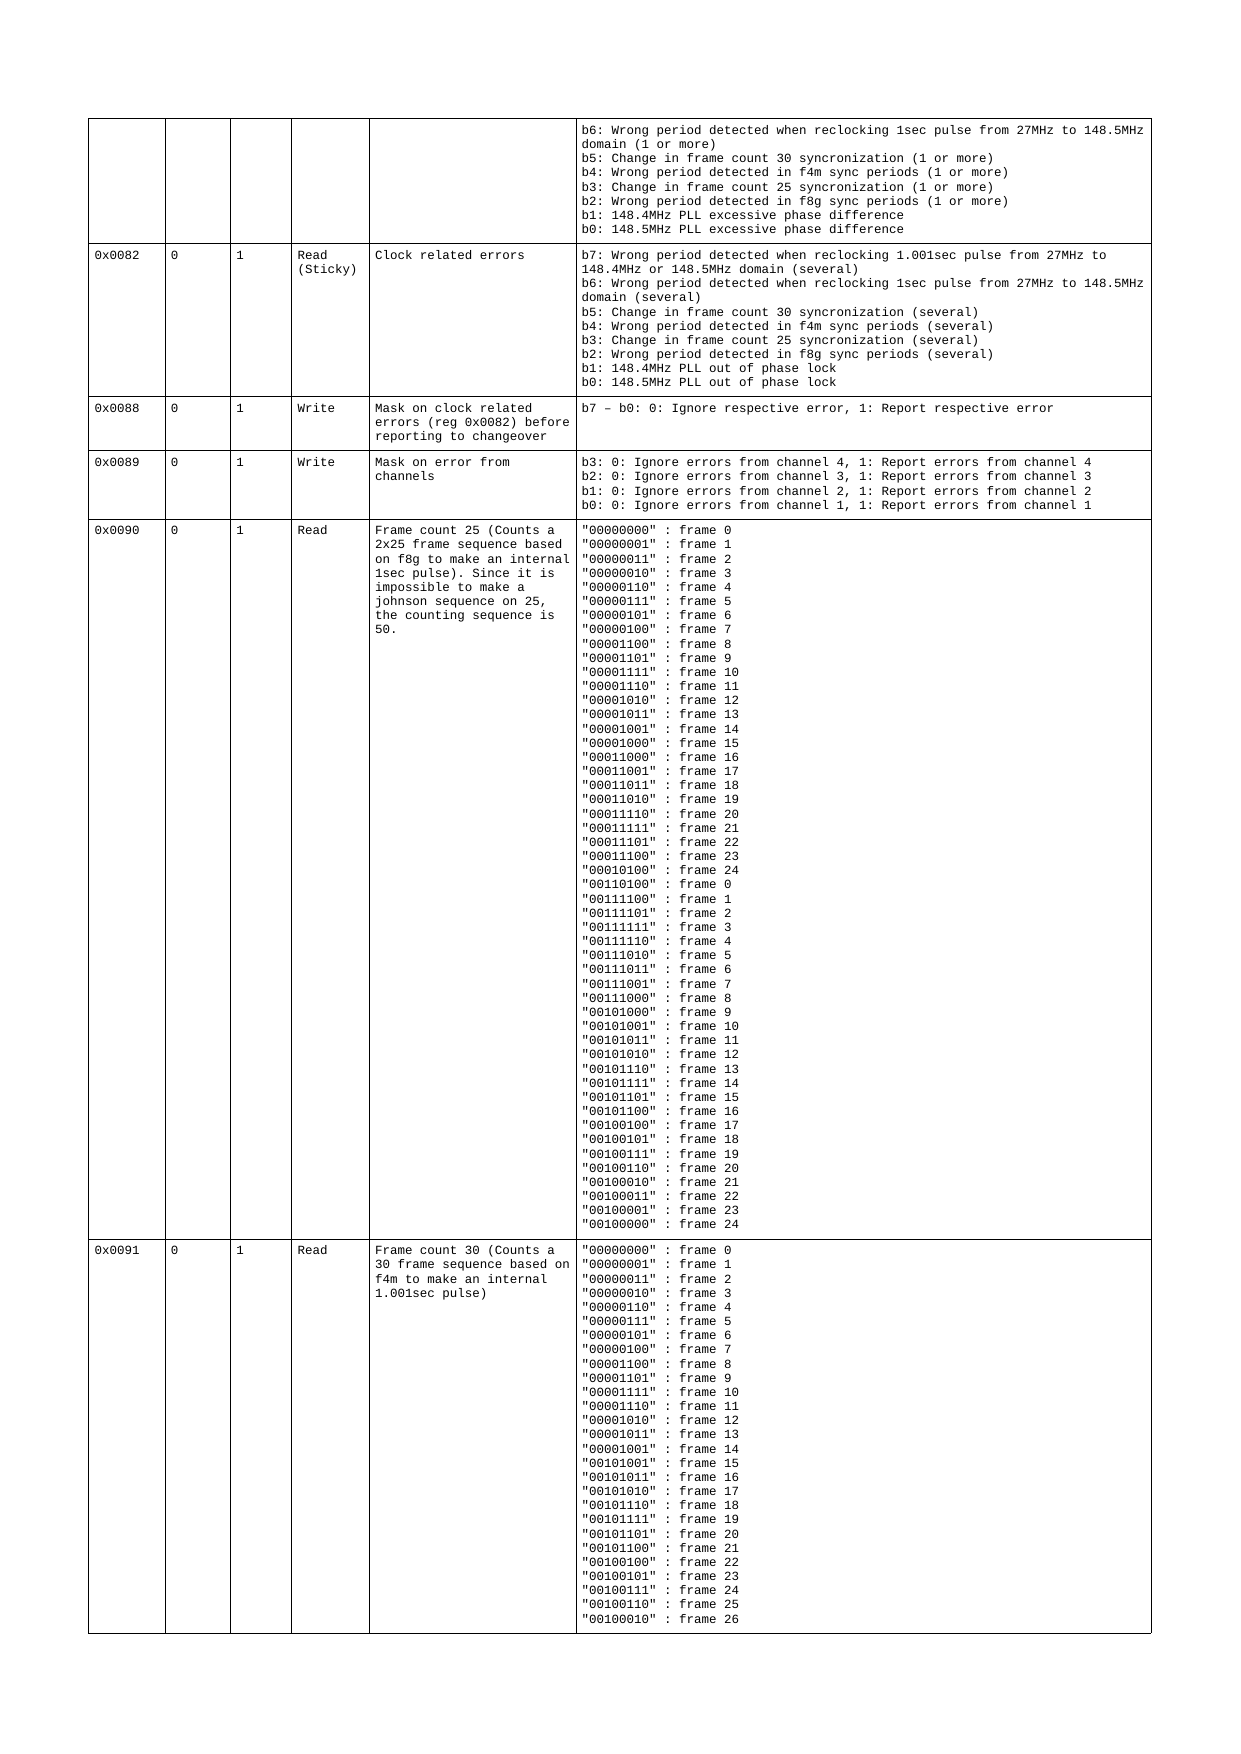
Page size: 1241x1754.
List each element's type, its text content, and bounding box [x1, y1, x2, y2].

table_cell 0 [166, 451, 230, 518]
table_cell 1 [231, 244, 291, 396]
table_cell b7 – b0: 0: Ignore respective error, 1: Report respective error [577, 397, 1151, 450]
table_cell 0x0082 [89, 244, 165, 396]
table_cell Mask on clock related errors (reg 0x0082) before reporting to changeover [370, 397, 576, 450]
table_cell b3: 0: Ignore errors from channel 4, 1: Report errors from channel 4 b2: 0: Ignore errors from channel 3, 1: Report errors from channel 3 b1: 0: Ignore errors from channel 2, 1: Report errors from channel 2 b0: 0: Ignore errors from channel 1, 1: Report errors from channel 1 [577, 451, 1151, 518]
table_cell Write [292, 397, 369, 450]
table_cell Frame count 25 (Counts a 2x25 frame sequence based on f8g to make an internal 1sec pulse). Since it is impossible to make a johnson sequence on 25, the counting sequence is 50. [370, 520, 576, 1238]
table_cell [231, 119, 291, 243]
table_cell 1 [231, 520, 291, 1238]
table_cell "00000000" : frame 0 "00000001" : frame 1 "00000011" : frame 2 "00000010" : frame 3 "00000110" : frame 4 "00000111" : frame 5 "00000101" : frame 6 "00000100" : frame 7 "00001100" : frame 8 "00001101" : frame 9 "00001111" : frame 10 "00001110" : frame 11 "00001010" : frame 12 "00001011" : frame 13 "00001001" : frame 14 "00101001" : frame 15 "00101011" : frame 16 "00101010" : frame 17 "00101110" : frame 18 "00101111" : frame 19 "00101101" : frame 20 "00101100" : frame 21 "00100100" : frame 22 "00100101" : frame 23 "00100111" : frame 24 "00100110" : frame 25 "00100010" : frame 26 [577, 1240, 1151, 1632]
table_cell [89, 119, 165, 243]
table_cell 1 [231, 397, 291, 450]
table_cell 1 [231, 1240, 291, 1632]
table_cell Read (Sticky) [292, 244, 369, 396]
table_cell Frame count 30 (Counts a 30 frame sequence based on f4m to make an internal 1.001sec pulse) [370, 1240, 576, 1632]
table_cell 0x0091 [89, 1240, 165, 1632]
table_cell 0 [166, 397, 230, 450]
table_cell 0x0088 [89, 397, 165, 450]
table_cell 0x0089 [89, 451, 165, 518]
table_cell 0x0090 [89, 520, 165, 1238]
table_cell Mask on error from channels [370, 451, 576, 518]
table_cell b6: Wrong period detected when reclocking 1sec pulse from 27MHz to 148.5MHz domain (1 or more) b5: Change in frame count 30 syncronization (1 or more) b4: Wrong period detected in f4m sync periods (1 or more) b3: Change in frame count 25 syncronization (1 or more) b2: Wrong period detected in f8g sync periods (1 or more) b1: 148.4MHz PLL excessive phase difference b0: 148.5MHz PLL excessive phase difference [577, 119, 1151, 243]
table_cell Read [292, 1240, 369, 1632]
table_cell 0 [166, 520, 230, 1238]
table_cell 1 [231, 451, 291, 518]
table_cell [292, 119, 369, 243]
table_cell Write [292, 451, 369, 518]
table_cell [166, 119, 230, 243]
table_cell 0 [166, 1240, 230, 1632]
table_cell [370, 119, 576, 243]
table_cell Read [292, 520, 369, 1238]
table_cell 0 [166, 244, 230, 396]
table_cell b7: Wrong period detected when reclocking 1.001sec pulse from 27MHz to 148.4MHz or 148.5MHz domain (several) b6: Wrong period detected when reclocking 1sec pulse from 27MHz to 148.5MHz domain (several) b5: Change in frame count 30 syncronization (several) b4: Wrong period detected in f4m sync periods (several) b3: Change in frame count 25 syncronization (several) b2: Wrong period detected in f8g sync periods (several) b1: 148.4MHz PLL out of phase lock b0: 148.5MHz PLL out of phase lock [577, 244, 1151, 396]
table_cell Clock related errors [370, 244, 576, 396]
table_cell "00000000" : frame 0 "00000001" : frame 1 "00000011" : frame 2 "00000010" : frame 3 "00000110" : frame 4 "00000111" : frame 5 "00000101" : frame 6 "00000100" : frame 7 "00001100" : frame 8 "00001101" : frame 9 "00001111" : frame 10 "00001110" : frame 11 "00001010" : frame 12 "00001011" : frame 13 "00001001" : frame 14 "00001000" : frame 15 "00011000" : frame 16 "00011001" : frame 17 "00011011" : frame 18 "00011010" : frame 19 "00011110" : frame 20 "00011111" : frame 21 "00011101" : frame 22 "00011100" : frame 23 "00010100" : frame 24 "00110100" : frame 0 "00111100" : frame 1 "00111101" : frame 2 "00111111" : frame 3 "00111110" : frame 4 "00111010" : frame 5 "00111011" : frame 6 "00111001" : frame 7 "00111000" : frame 8 "00101000" : frame 9 "00101001" : frame 10 "00101011" : frame 11 "00101010" : frame 12 "00101110" : frame 13 "00101111" : frame 14 "00101101" : frame 15 "00101100" : frame 16 "00100100" : frame 17 "00100101" : frame 18 "00100111" : frame 19 "00100110" : frame 20 "00100010" : frame 21 "00100011" : frame 22 "00100001" : frame 23 "00100000" : frame 24 [577, 520, 1151, 1238]
